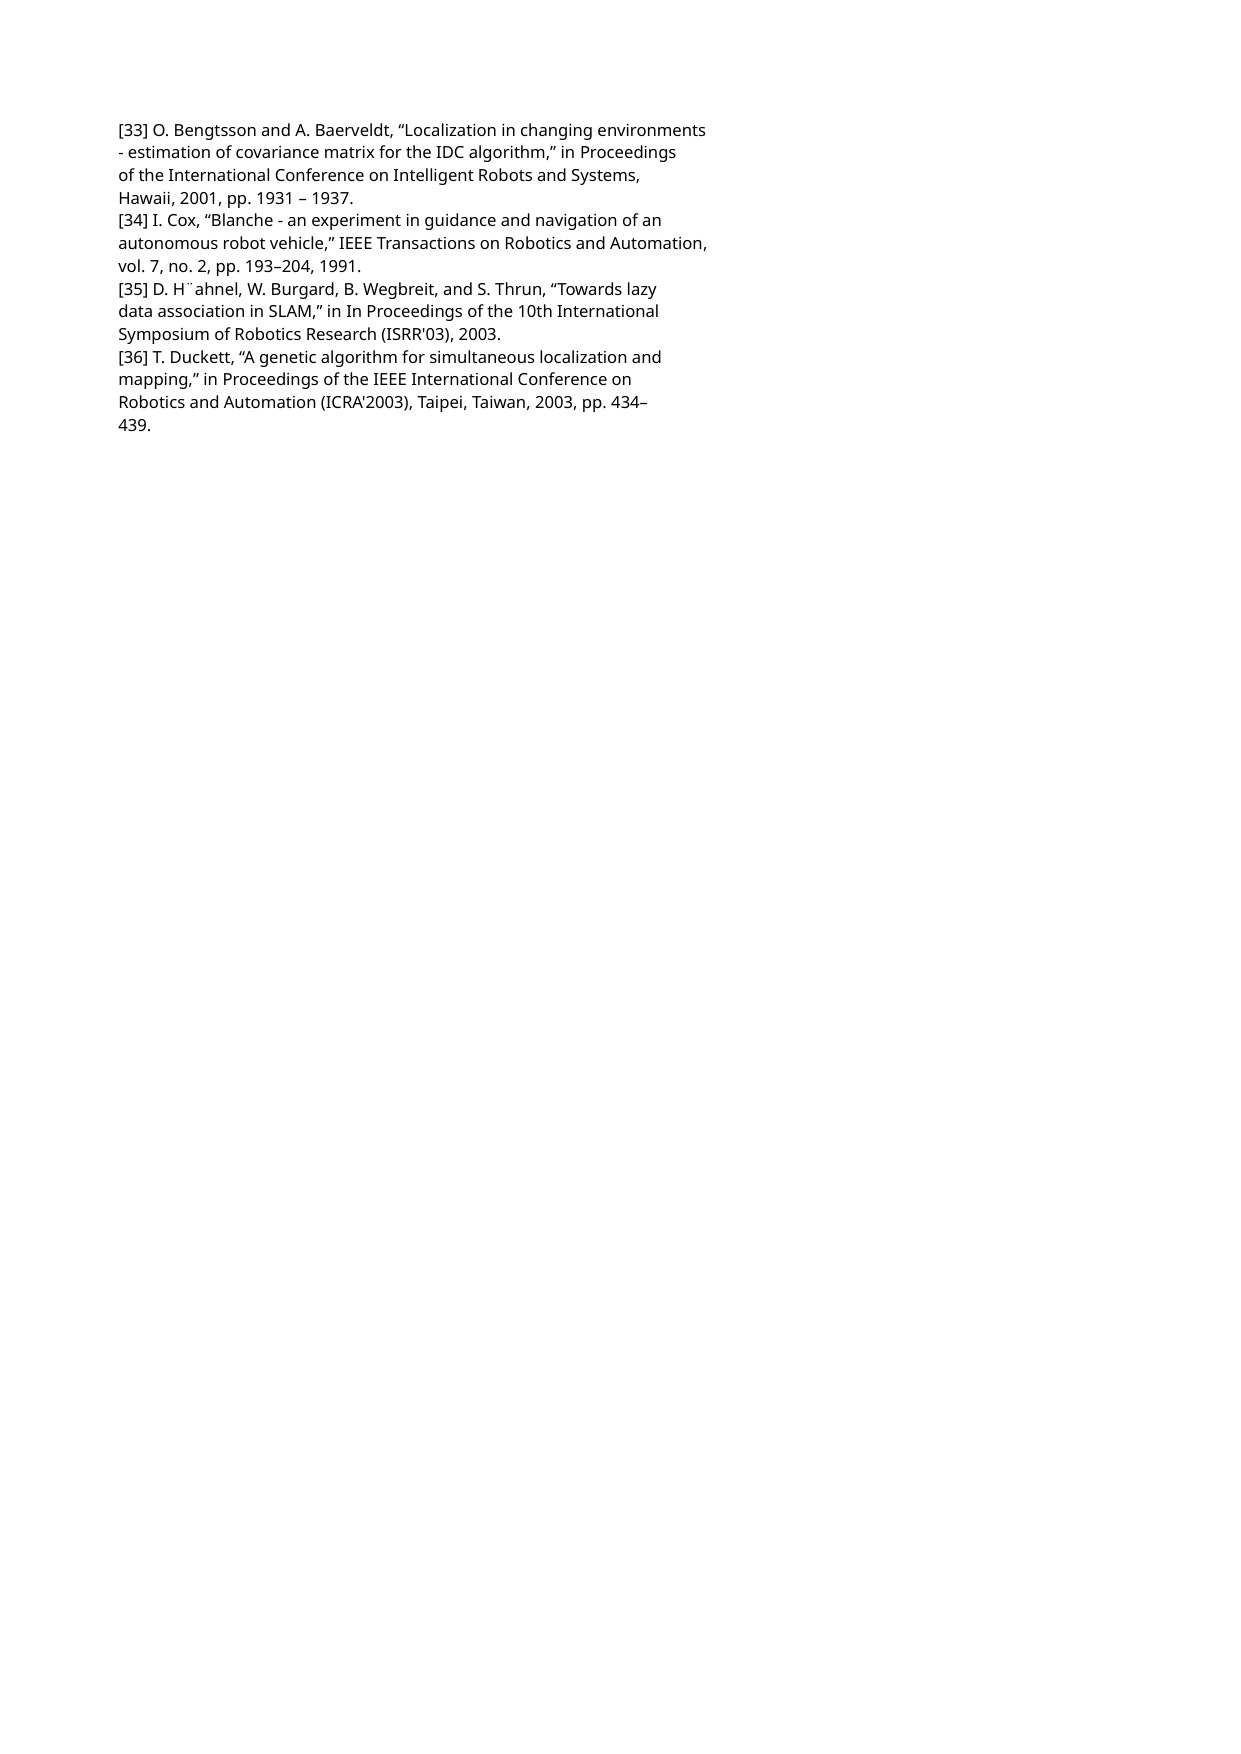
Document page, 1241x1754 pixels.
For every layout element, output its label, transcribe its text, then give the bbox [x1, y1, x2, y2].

text [36] T. Duckett, “A genetic algorithm for simultaneous localization and [118, 345, 1122, 368]
text [35] D. H¨ahnel, W. Burgard, B. Wegbreit, and S. Thrun, “Towards lazy [118, 277, 1122, 300]
text autonomous robot vehicle,” IEEE Transactions on Robotics and Automation, [118, 232, 1122, 254]
text Hawaii, 2001, pp. 1931 – 1937. [118, 186, 1122, 209]
text of the International Conference on Intelligent Robots and Systems, [118, 163, 1122, 186]
text - estimation of covariance matrix for the IDC algorithm,” in Proceedings [118, 141, 1122, 163]
text [34] I. Cox, “Blanche - an experiment in guidance and navigation of an [118, 209, 1122, 232]
text [33] O. Bengtsson and A. Baerveldt, “Localization in changing environments [118, 118, 1122, 141]
text 439. [118, 413, 1122, 436]
text vol. 7, no. 2, pp. 193–204, 1991. [118, 254, 1122, 277]
text Robotics and Automation (ICRA'2003), Taipei, Taiwan, 2003, pp. 434– [118, 391, 1122, 413]
text mapping,” in Proceedings of the IEEE International Conference on [118, 368, 1122, 391]
text data association in SLAM,” in In Proceedings of the 10th International [118, 300, 1122, 322]
text Symposium of Robotics Research (ISRR'03), 2003. [118, 322, 1122, 345]
